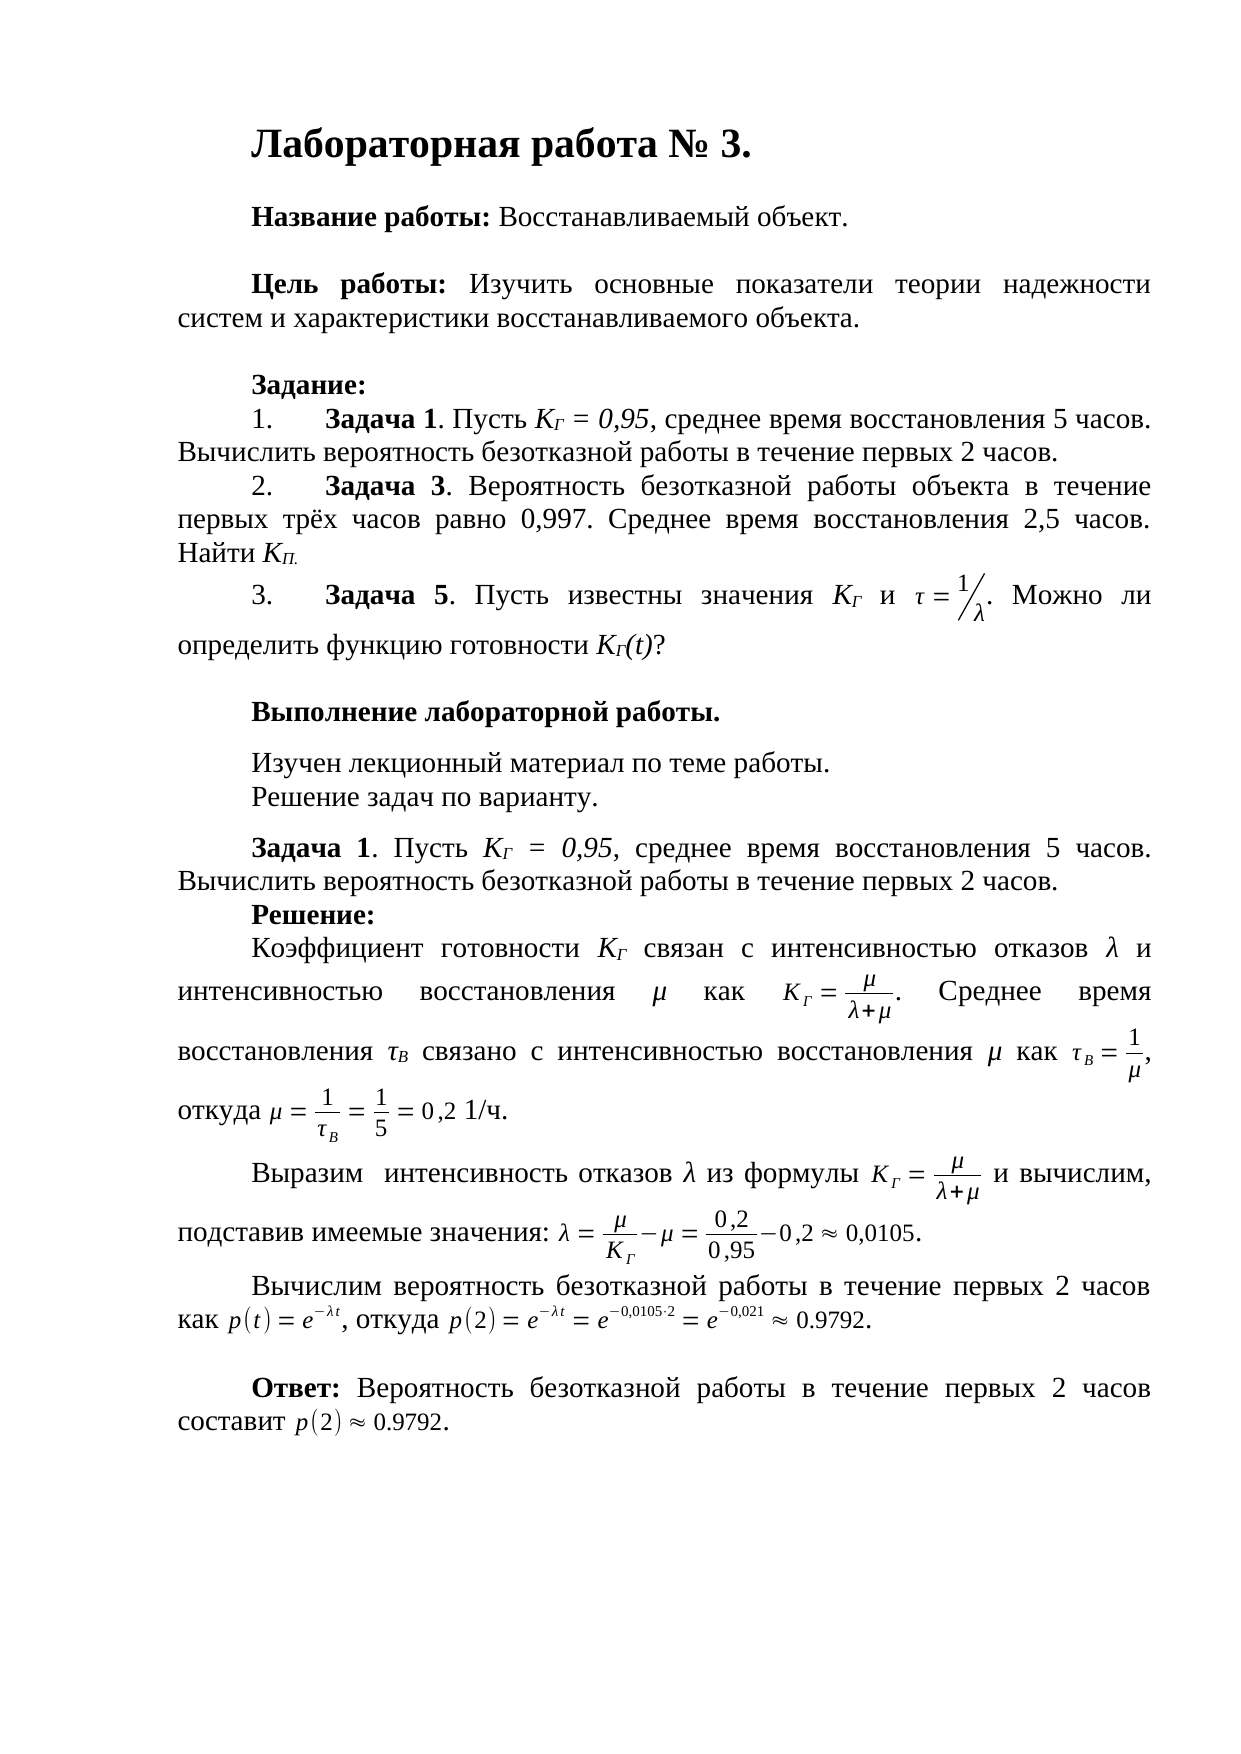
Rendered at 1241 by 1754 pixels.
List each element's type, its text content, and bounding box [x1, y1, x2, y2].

list Задача 3. Вероятность безотказной работы объекта в течение первых трёх часов равно 0,997. Среднее время восстановления 2,5 часов. Найти КП. [177, 468, 1152, 568]
list Задача 5. Пусть известны значения КГ и . Можно ли определить функцию готовности КГ(t)? [177, 568, 1152, 660]
text Цель работы: Изучить основные показатели теории надежности систем и характеристики восстанавливаемого объекта. [177, 267, 1152, 334]
list Задача 1. Пусть КГ = 0,95, среднее время восстановления 5 часов. Вычислить вероятность безотказной работы в течение первых 2 часов. [177, 401, 1152, 468]
text Изучен лекционный материал по теме работы. [177, 745, 1152, 779]
text Ответ: Вероятность безотказной работы в течение первых 2 часов составит . [177, 1370, 1152, 1438]
text Задание: [177, 367, 1152, 401]
text Задача 1. Пусть КГ = 0,95, среднее время восстановления 5 часов. Вычислить вероятность безотказной работы в течение первых 2 часов. [177, 830, 1152, 897]
text Лабораторная работа № 3. [177, 118, 1152, 166]
text Коэффициент готовности КГ​ связан с интенсивностью отказов λ и интенсивностью восстановления μ как . Среднее время восстановления τВ связано с интенсивностью восстановления μ как , откуда 1/ч. [177, 931, 1152, 1146]
text Выполнение лабораторной работы. [177, 694, 1152, 727]
text Решение задач по варианту. [177, 779, 1152, 812]
text Вычислим вероятность безотказной работы в течение первых 2 часов как , откуда . [177, 1268, 1152, 1336]
text Выразим интенсивность отказов λ из формулы и вычислим, подставив имеемые значения: . [177, 1146, 1152, 1268]
text Название работы: Восстанавливаемый объект. [177, 199, 1152, 233]
text Решение: [177, 897, 1152, 931]
